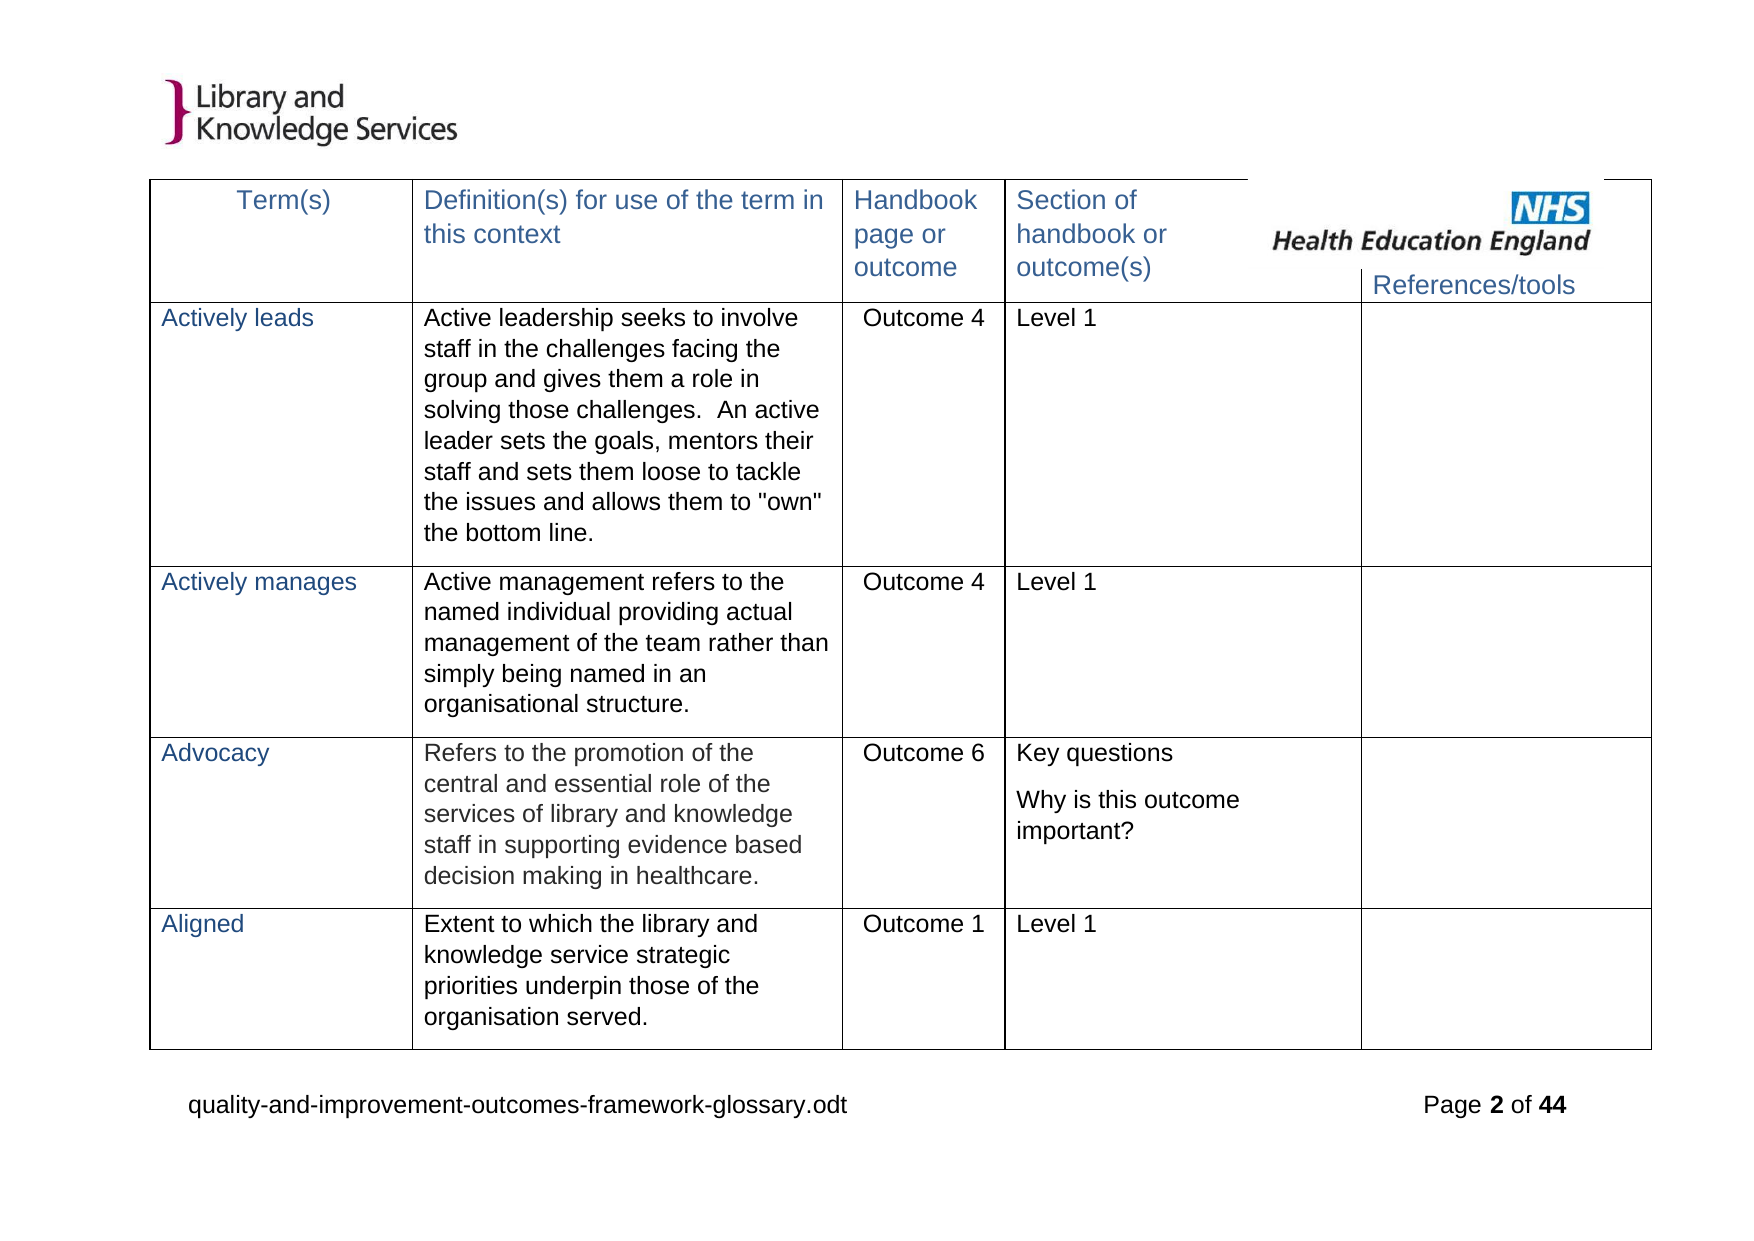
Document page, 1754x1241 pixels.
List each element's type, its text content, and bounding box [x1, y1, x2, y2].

table_cell Outcome 4 [843, 303, 1004, 566]
table_cell Refers to the promotion of the central and essential role of the services of library and knowledge staff in supporting evidence based decision making in healthcare. [413, 738, 842, 908]
table_cell Active leadership seeks to involve staff in the challenges facing the group and gives them a role in solving those challenges. An active leader sets the goals, mentors their staff and sets them loose to tackle the issues and allows them to "own" the bottom line. [413, 303, 842, 566]
table_header Section of handbook or outcome(s) [1006, 180, 1361, 302]
table_cell Level 1 [1006, 909, 1361, 1049]
table_header References/tools [1362, 180, 1651, 302]
table_cell [1362, 909, 1651, 1049]
table_cell Actively manages [151, 567, 412, 737]
table_header Definition(s) for use of the term in this context [413, 180, 842, 302]
table_cell Extent to which the library and knowledge service strategic priorities underpin those of the organisation served. [413, 909, 842, 1049]
table_cell Actively leads [151, 303, 412, 566]
table_cell Advocacy [151, 738, 412, 908]
table_cell Aligned [151, 909, 412, 1049]
table_cell Level 1 [1006, 567, 1361, 737]
table_cell [1362, 738, 1651, 908]
table_cell Key questions Why is this outcome important? [1006, 738, 1361, 908]
table_cell Outcome 4 [843, 567, 1004, 737]
table_header Handbook page or outcome [843, 180, 1004, 302]
table_cell [1362, 303, 1651, 566]
table_cell [1362, 567, 1651, 737]
table_header Term(s) [151, 180, 412, 302]
table_cell Active management refers to the named individual providing actual management of the team rather than simply being named in an organisational structure. [413, 567, 842, 737]
table_cell Outcome 1 [843, 909, 1004, 1049]
table_cell Outcome 6 [843, 738, 1004, 908]
table_cell Level 1 [1006, 303, 1361, 566]
